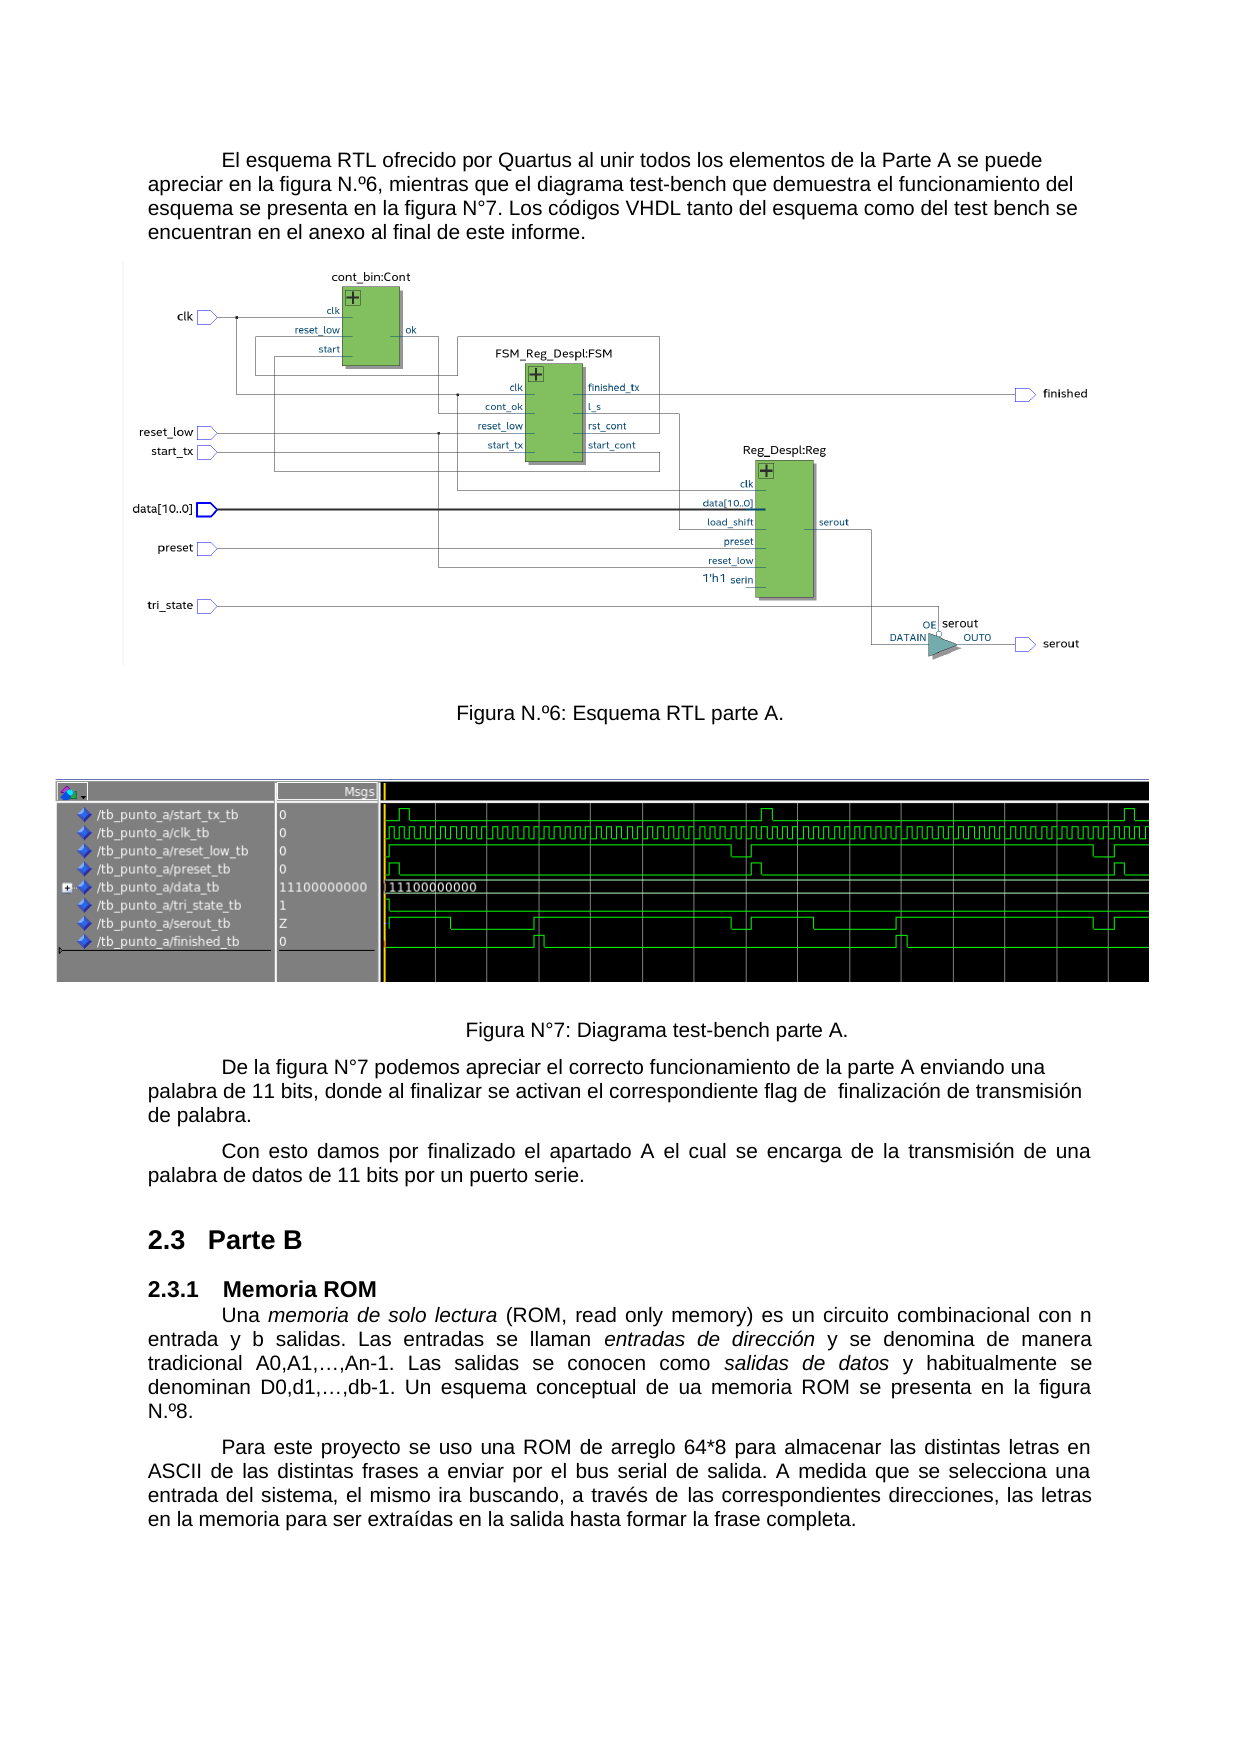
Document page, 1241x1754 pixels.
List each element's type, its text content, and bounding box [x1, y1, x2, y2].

text Con esto damos por finalizado el apartado A el cual se encarga de la transmisión de una palabra de datos de 11 bits por un puerto serie. [148, 1139, 1092, 1187]
text Para este proyecto se uso una ROM de arreglo 64*8 para almacenar las distintas letras en ASCII de las distintas frases a enviar por el bus serial de salida. A medida que se selecciona una entrada del sistema, el mismo ira buscando, a través de las correspondientes direcciones, las letras en la memoria para ser extraídas en la salida hasta formar la frase completa. [148, 1435, 1092, 1531]
text Figura N.º6: Esquema RTL parte A. [148, 701, 1092, 725]
subtitle Parte B [148, 1224, 1092, 1256]
picture [555, 779, 1149, 877]
text Figura N°7: Diagrama test-bench parte A. [148, 1018, 1092, 1042]
subtitle Memoria ROM [148, 1276, 1092, 1303]
picture [122, 261, 1092, 665]
text De la figura N°7 podemos apreciar el correcto funcionamiento de la parte A enviando una palabra de 11 bits, donde al finalizar se activan el correspondiente flag de finalización de transmisión de palabra. [148, 1054, 1092, 1126]
text El esquema RTL ofrecido por Quartus al unir todos los elementos de la Parte A se puede apreciar en la figura N.º6, mientras que el diagrama test-bench que demuestra el funcionamiento del esquema se presenta en la figura N°7. Los códigos VHDL tanto del esquema como del test bench se encuentran en el anexo al final de este informe. [148, 148, 1092, 243]
text Una memoria de solo lectura (ROM, read only memory) es un circuito combinacional con n entrada y b salidas. Las entradas se llaman entradas de dirección y se denomina de manera tradicional A0,A1,…,An-1. Las salidas se conocen como salidas de datos y habitualmente se denominan D0,d1,…,db-1. Un esquema conceptual de ua memoria ROM se presenta en la figura N.º8. [148, 1303, 1092, 1422]
